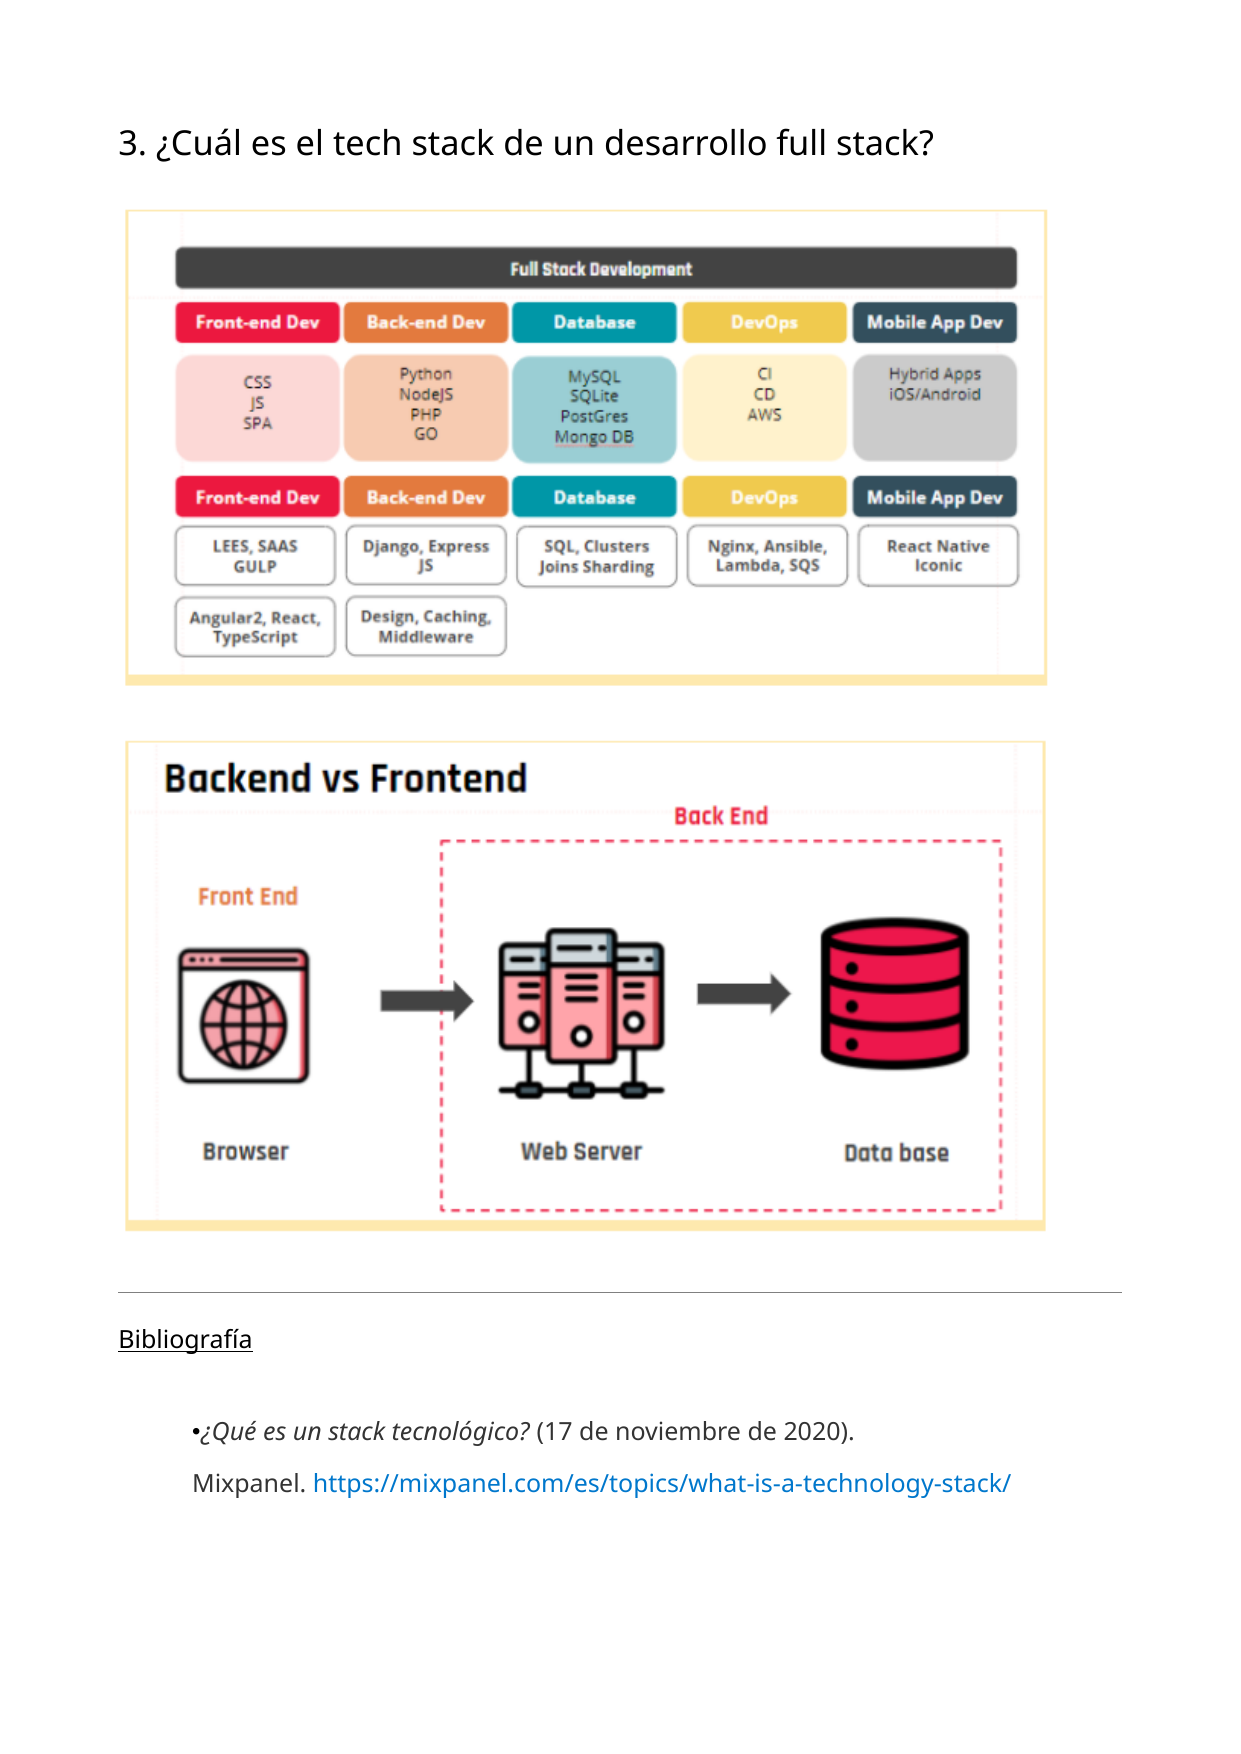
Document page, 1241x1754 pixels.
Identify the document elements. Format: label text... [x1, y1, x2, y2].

picture [118, 735, 1054, 1236]
subtitle Bibliografía [118, 1322, 1122, 1356]
picture [118, 207, 1054, 689]
subtitle 3. ¿Cuál es el tech stack de un desarrollo full stack? [118, 118, 1122, 165]
list ¿Qué es un stack tecnológico? (17 de noviembre de 2020). Mixpanel. https://mixpanel.com/es/topics/what-is-a-technology-stack/ [118, 1397, 1122, 1500]
